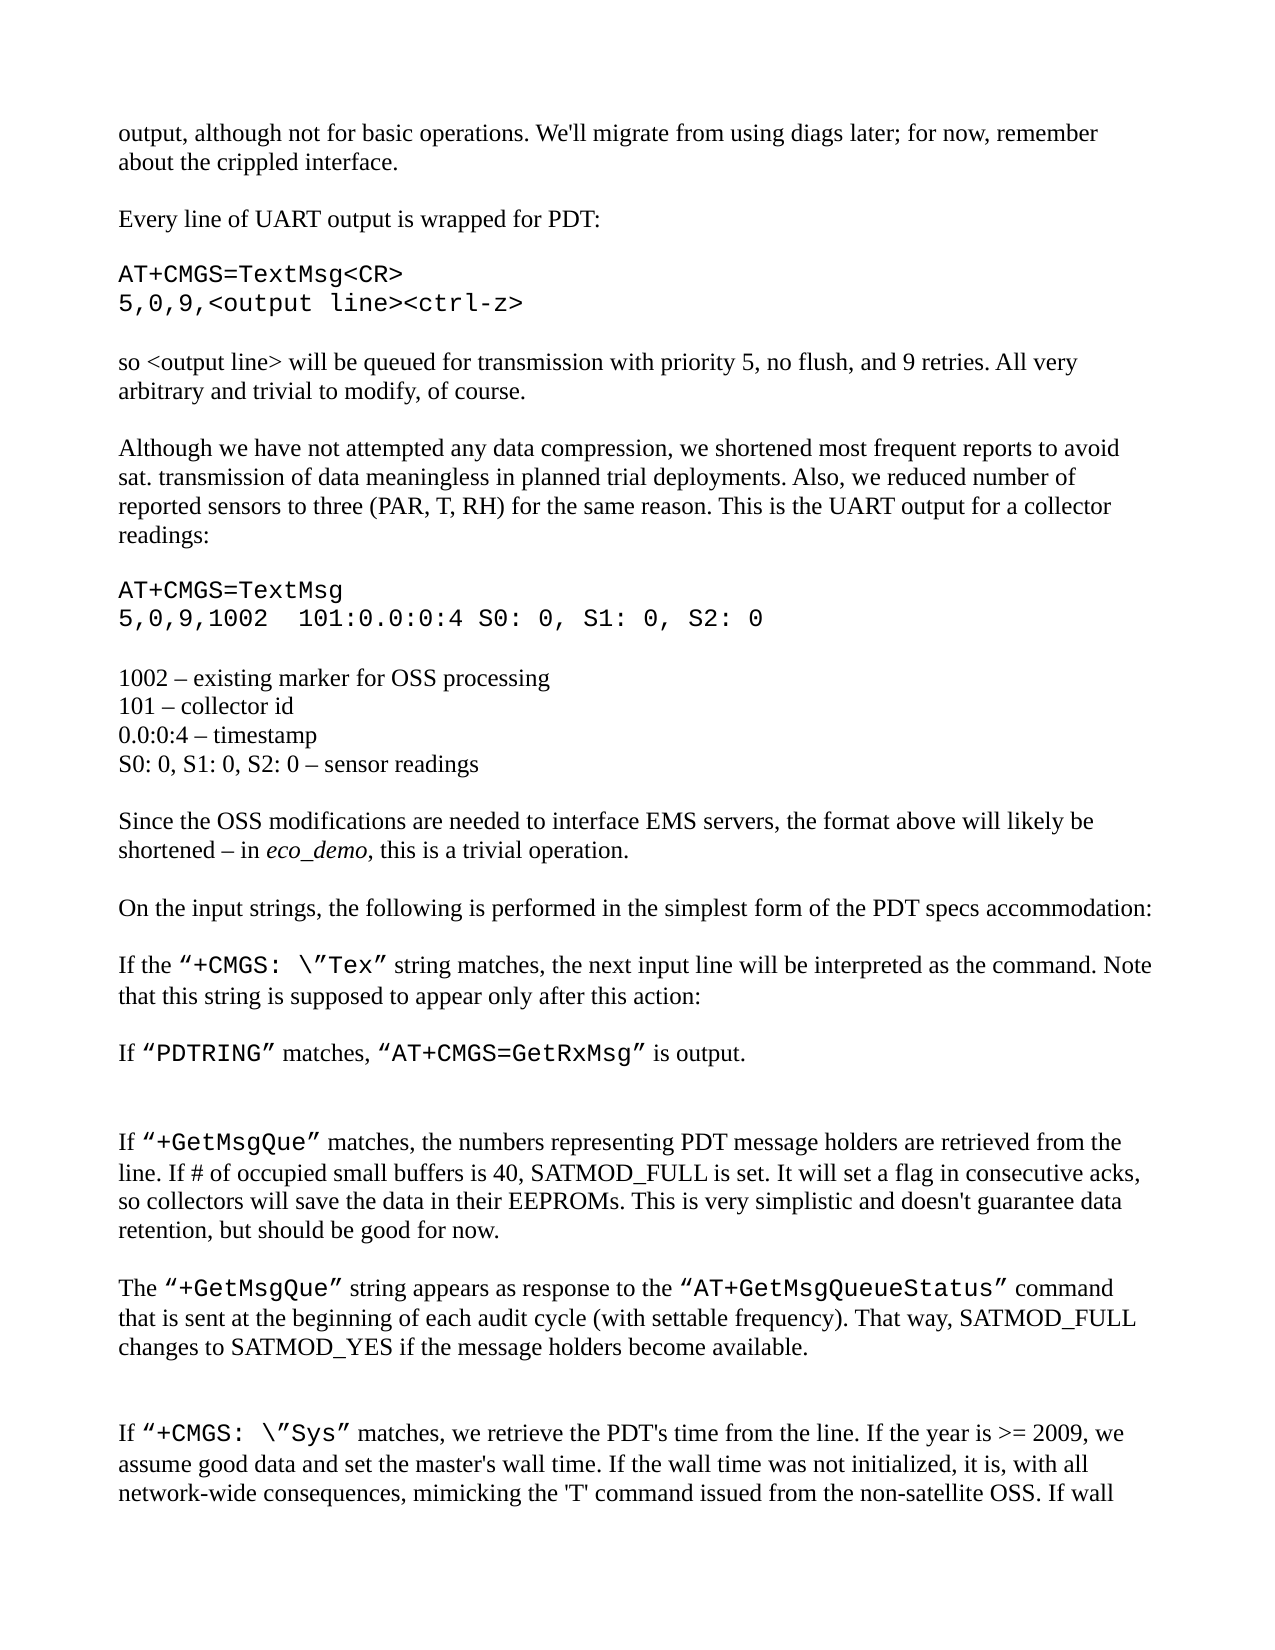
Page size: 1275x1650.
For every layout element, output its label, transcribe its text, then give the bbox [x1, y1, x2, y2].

text 101 – collector id [118, 691, 1157, 720]
text The “+GetMsgQue” string appears as response to the “AT+GetMsgQueueStatus” command that is sent at the beginning of each audit cycle (with settable frequency). That way, SATMOD_FULL changes to SATMOD_YES if the message holders become available. [118, 1273, 1157, 1361]
text AT+CMGS=TextMsg [118, 577, 1157, 606]
text If “PDTRING” matches, “AT+CMGS=GetRxMsg” is output. [118, 1038, 1157, 1069]
text output, although not for basic operations. We'll migrate from using diags later; for now, remember about the crippled interface. [118, 118, 1157, 176]
text 0.0:0:4 – timestamp [118, 720, 1157, 749]
text If “+GetMsgQue” matches, the numbers representing PDT message holders are retrieved from the line. If # of occupied small buffers is 40, SATMOD_FULL is set. It will set a flag in consecutive acks, so collectors will save the data in their EEPROMs. This is very simplistic and doesn't guarantee data retention, but should be good for now. [118, 1127, 1157, 1244]
text If “+CMGS: \”Sys” matches, we retrieve the PDT's time from the line. If the year is >= 2009, we assume good data and set the master's wall time. If the wall time was not initialized, it is, with all network-wide consequences, mimicking the 'T' command issued from the non-satellite OSS. If wall [118, 1418, 1157, 1507]
text If the “+CMGS: \”Tex” string matches, the next input line will be interpreted as the command. Note that this string is supposed to appear only after this action: [118, 950, 1157, 1010]
text Every line of UART output is wrapped for PDT: [118, 204, 1157, 233]
text On the input strings, the following is performed in the simplest form of the PDT specs accommodation: [118, 893, 1157, 921]
text 5,0,9,<output line><ctrl-z> [118, 290, 1157, 318]
text Since the OSS modifications are needed to interface EMS servers, the format above will likely be shortened – in eco_demo, this is a trivial operation. [118, 806, 1157, 864]
text AT+CMGS=TextMsg<CR> [118, 262, 1157, 290]
text 5,0,9,1002 101:0.0:0:4 S0: 0, S1: 0, S2: 0 [118, 606, 1157, 634]
text 1002 – existing marker for OSS processing [118, 663, 1157, 691]
text Although we have not attempted any data compression, we shortened most frequent reports to avoid sat. transmission of data meaningless in planned trial deployments. Also, we reduced number of reported sensors to three (PAR, T, RH) for the same reason. This is the UART output for a collector readings: [118, 433, 1157, 548]
text so <output line> will be queued for transmission with priority 5, no flush, and 9 retries. All very arbitrary and trivial to modify, of course. [118, 347, 1157, 405]
text S0: 0, S1: 0, S2: 0 – sensor readings [118, 749, 1157, 778]
